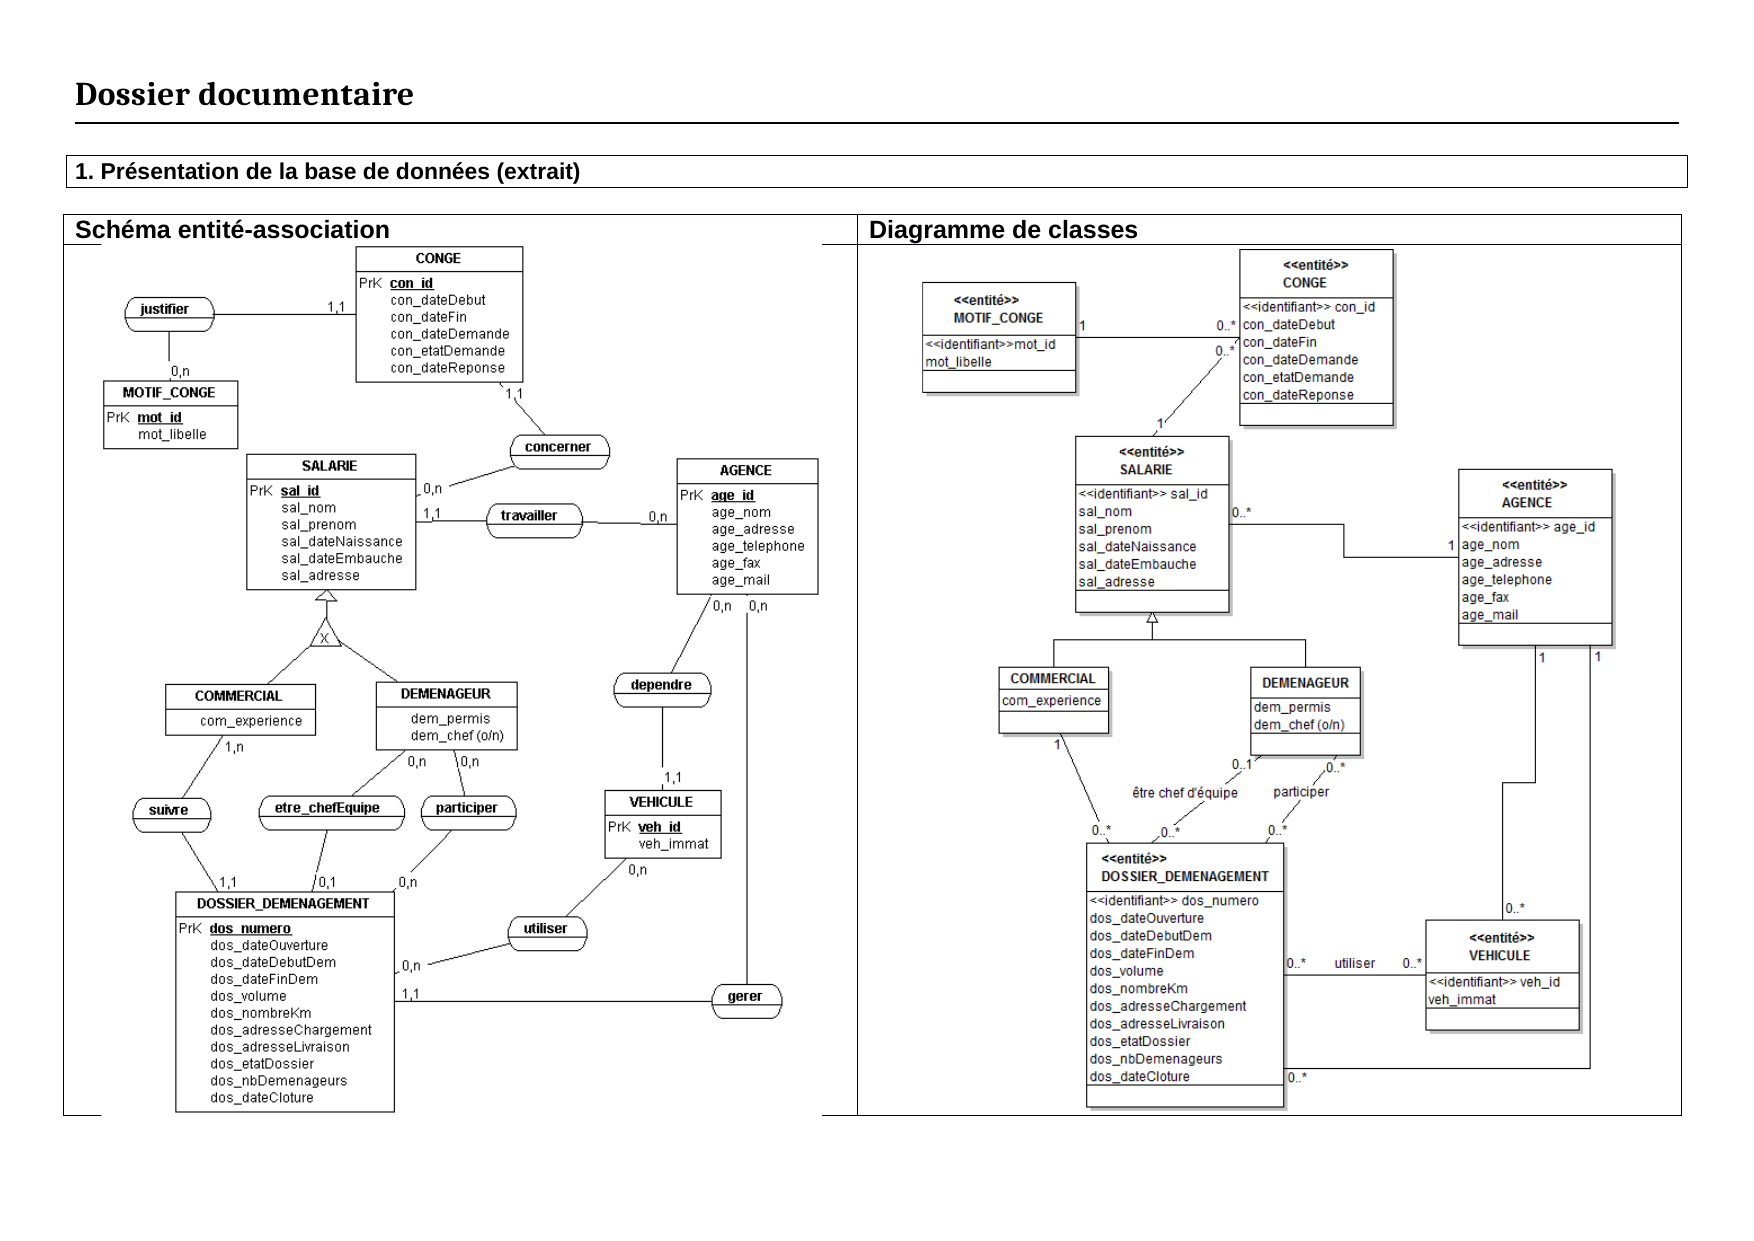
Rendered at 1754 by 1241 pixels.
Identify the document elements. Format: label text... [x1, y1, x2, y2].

table_cell [64, 245, 101, 1115]
picture [101, 244, 822, 1116]
table_header Schéma entité-association [64, 215, 857, 244]
title Dossier documentaire [75, 75, 1679, 122]
text 1. Présentation de la base de données (extrait) [67, 156, 1687, 187]
table_cell [858, 245, 1681, 1115]
table_cell [822, 245, 857, 1115]
table_header Diagramme de classes [858, 215, 1681, 244]
